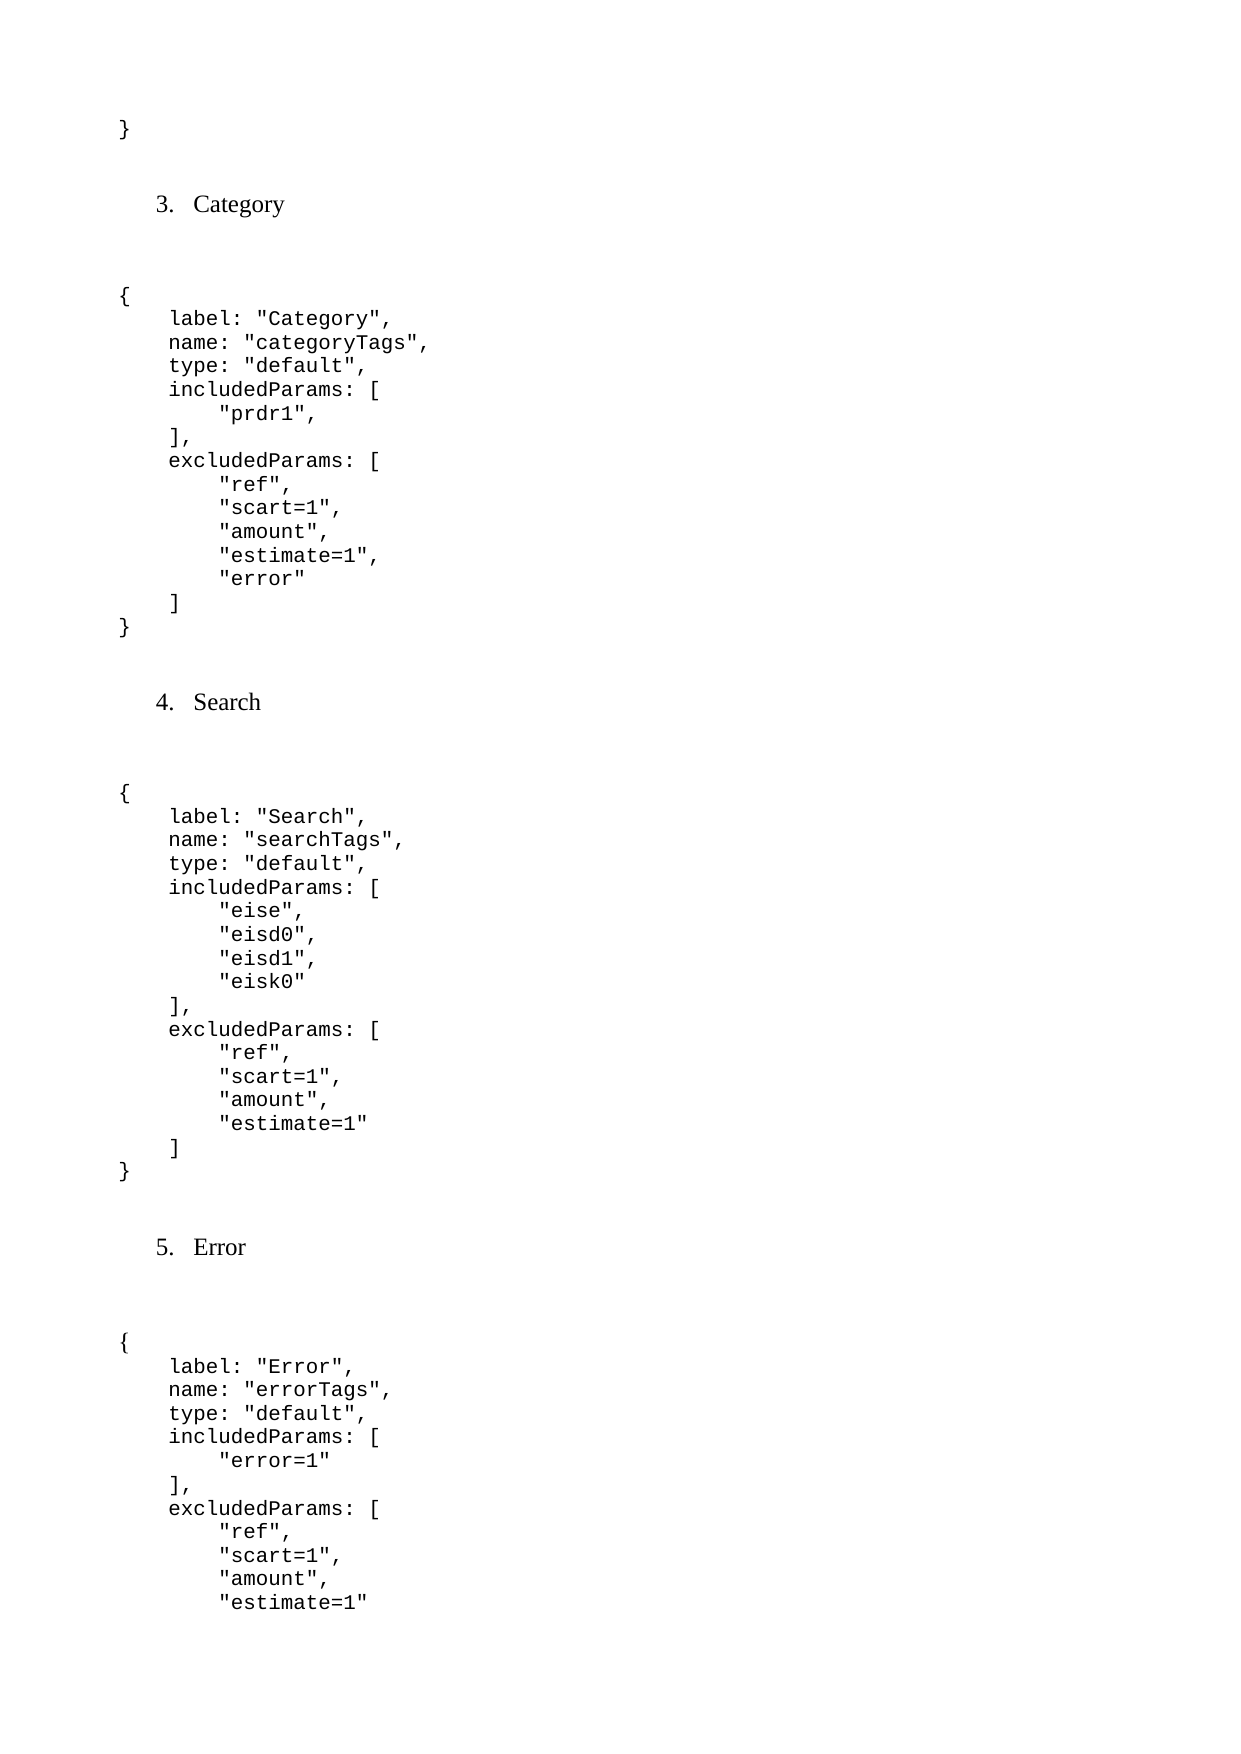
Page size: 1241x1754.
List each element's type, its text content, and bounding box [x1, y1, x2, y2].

text "eisd0", [118, 924, 1122, 948]
text "scart=1", [118, 1066, 1122, 1089]
text "eisd1", [118, 948, 1122, 971]
text label: "Category", [118, 308, 1122, 332]
text "estimate=1", [118, 545, 1122, 568]
text name: "errorTags", [118, 1379, 1122, 1403]
text "estimate=1" [118, 1592, 1122, 1616]
text ] [118, 1137, 1122, 1160]
text "amount", [118, 1089, 1122, 1113]
text excludedParams: [ [118, 1497, 1122, 1521]
text label: "Error", [118, 1356, 1122, 1379]
text } [118, 616, 1122, 639]
text type: "default", [118, 356, 1122, 379]
text "eisk0" [118, 971, 1122, 995]
text } [118, 118, 1122, 142]
text "prdr1", [118, 403, 1122, 426]
text "amount", [118, 521, 1122, 545]
text label: "Search", [118, 806, 1122, 829]
text "amount", [118, 1568, 1122, 1592]
text excludedParams: [ [118, 450, 1122, 474]
text { [118, 782, 1122, 806]
text excludedParams: [ [118, 1018, 1122, 1042]
text "error=1" [118, 1450, 1122, 1474]
text "ref", [118, 1521, 1122, 1545]
text ], [118, 426, 1122, 450]
text ], [118, 1474, 1122, 1497]
text } [118, 1160, 1122, 1184]
text name: "categoryTags", [118, 332, 1122, 356]
text { [118, 1327, 1122, 1356]
text "ref", [118, 1042, 1122, 1066]
text { [118, 284, 1122, 308]
text includedParams: [ [118, 1427, 1122, 1450]
text "eise", [118, 900, 1122, 924]
list Category [156, 189, 1122, 218]
list Search [156, 687, 1122, 716]
text "scart=1", [118, 1545, 1122, 1568]
text "scart=1", [118, 497, 1122, 521]
text "error" [118, 568, 1122, 592]
text type: "default", [118, 853, 1122, 877]
text type: "default", [118, 1403, 1122, 1427]
text includedParams: [ [118, 379, 1122, 403]
text "estimate=1" [118, 1113, 1122, 1137]
text name: "searchTags", [118, 829, 1122, 853]
text ], [118, 995, 1122, 1018]
text ] [118, 592, 1122, 616]
list Error [156, 1232, 1122, 1260]
text "ref", [118, 474, 1122, 497]
text includedParams: [ [118, 877, 1122, 900]
